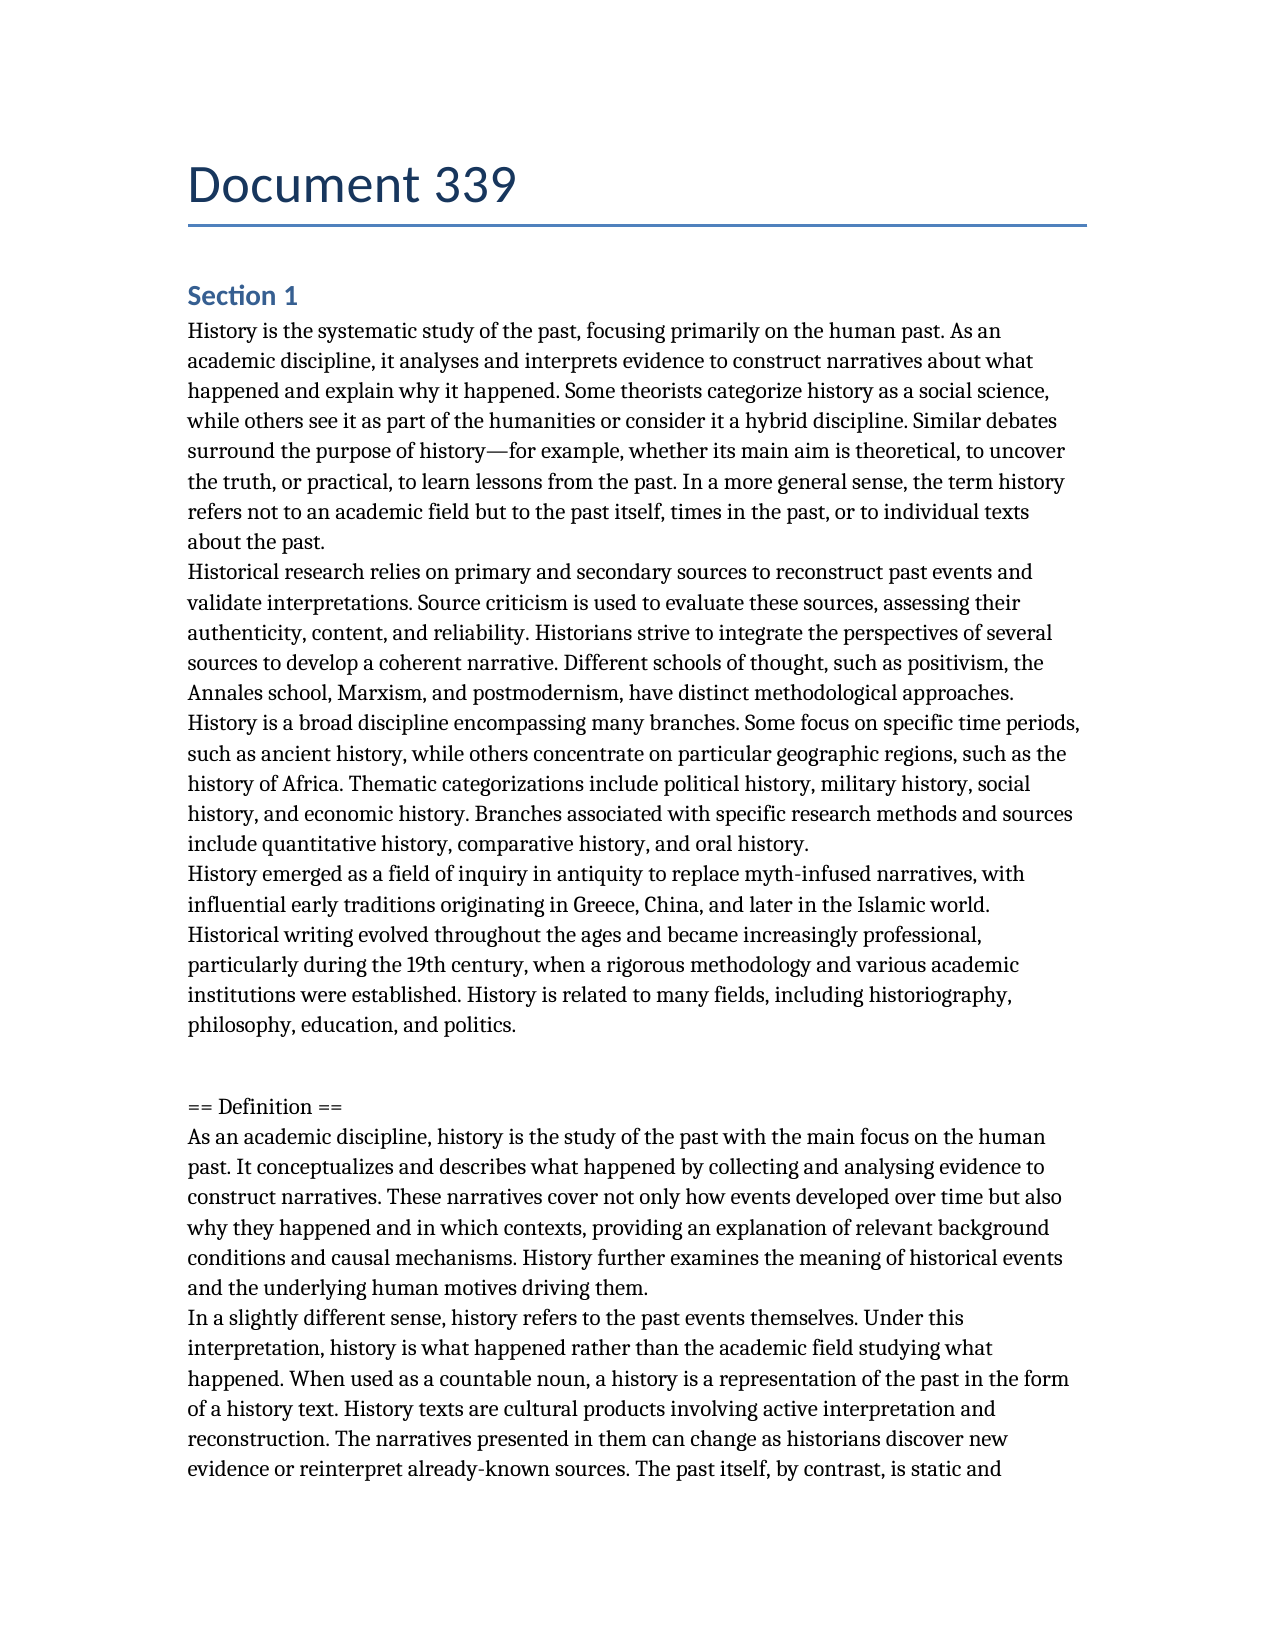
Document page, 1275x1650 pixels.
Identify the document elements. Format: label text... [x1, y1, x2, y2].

title Document 339 [187, 150, 1087, 227]
text == Definition == As an academic discipline, history is the study of the past with the main focus on the human past. It conceptualizes and describes what happened by collecting and analysing evidence to construct narratives. These narratives cover not only how events developed over time but also why they happened and in which contexts, providing an explanation of relevant background conditions and causal mechanisms. History further examines the meaning of historical events and the underlying human motives driving them. In a slightly different sense, history refers to the past events themselves. Under this interpretation, history is what happened rather than the academic field studying what happened. When used as a countable noun, a history is a representation of the past in the form of a history text. History texts are cultural products involving active interpretation and reconstruction. The narratives presented in them can change as historians discover new evidence or reinterpret already-known sources. The past itself, by contrast, is static and [187, 1063, 1087, 1482]
subtitle Section 1 [187, 277, 1087, 312]
text History is the systematic study of the past, focusing primarily on the human past. As an academic discipline, it analyses and interprets evidence to construct narratives about what happened and explain why it happened. Some theorists categorize history as a social science, while others see it as part of the humanities or consider it a hybrid discipline. Similar debates surround the purpose of history—for example, whether its main aim is theoretical, to uncover the truth, or practical, to learn lessons from the past. In a more general sense, the term history refers not to an academic field but to the past itself, times in the past, or to individual texts about the past. Historical research relies on primary and secondary sources to reconstruct past events and validate interpretations. Source criticism is used to evaluate these sources, assessing their authenticity, content, and reliability. Historians strive to integrate the perspectives of several sources to develop a coherent narrative. Different schools of thought, such as positivism, the Annales school, Marxism, and postmodernism, have distinct methodological approaches. History is a broad discipline encompassing many branches. Some focus on specific time periods, such as ancient history, while others concentrate on particular geographic regions, such as the history of Africa. Thematic categorizations include political history, military history, social history, and economic history. Branches associated with specific research methods and sources include quantitative history, comparative history, and oral history. History emerged as a field of inquiry in antiquity to replace myth-infused narratives, with influential early traditions originating in Greece, China, and later in the Islamic world. Historical writing evolved throughout the ages and became increasingly professional, particularly during the 19th century, when a rigorous methodology and various academic institutions were established. History is related to many fields, including historiography, philosophy, education, and politics. [187, 317, 1087, 1039]
